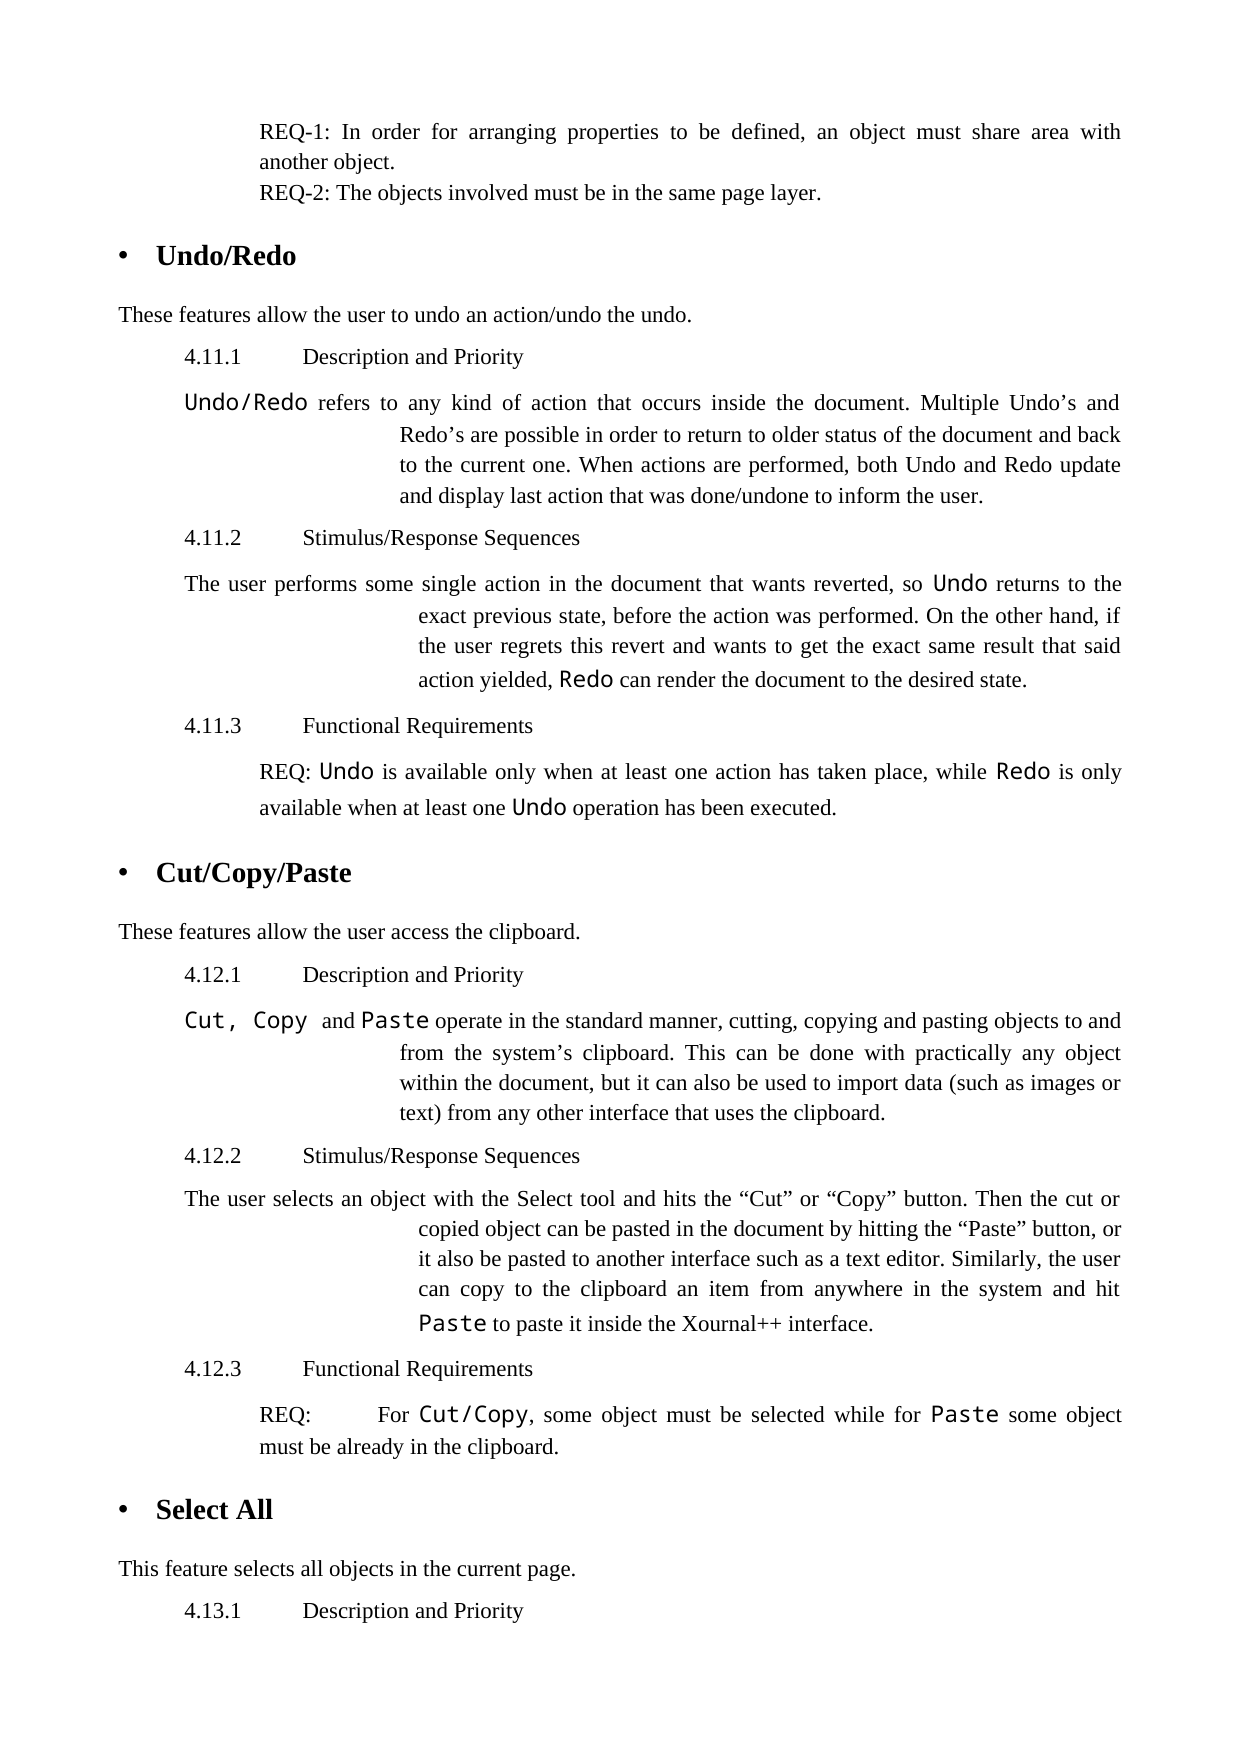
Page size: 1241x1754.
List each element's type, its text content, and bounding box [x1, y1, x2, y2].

list Select All [81, 1492, 1122, 1526]
text The user selects an object with the Select tool and hits the “Cut” or “Copy” button. Then the cut or copied object can be pasted in the document by hitting the “Paste” button, or it also be pasted to another interface such as a text editor. Similarly, the user can copy to the clipboard an item from anywhere in the system and hit Paste to paste it inside the Xournal++ interface. [184, 1185, 1122, 1338]
text 4.12.3 Functional Requirements [184, 1355, 1122, 1381]
text This feature selects all objects in the current page. [118, 1555, 1122, 1581]
text These features allow the user to undo an action/undo the undo. [118, 301, 1122, 327]
text The user performs some single action in the document that wants reverted, so Undo returns to the exact previous state, before the action was performed. On the other hand, if the user regrets this revert and wants to get the exact same result that said action yielded, Redo can render the document to the desired state. [184, 567, 1122, 695]
text 4.11.2 Stimulus/Response Sequences [184, 524, 1122, 551]
text 4.11.3 Functional Requirements [184, 712, 1122, 738]
text Undo/Redo refers to any kind of action that occurs inside the document. Multiple Undo’s and Redo’s are possible in order to return to older status of the document and back to the current one. When actions are performed, both Undo and Redo update and display last action that was done/undone to inform the user. [184, 386, 1122, 508]
text REQ: For Cut/Copy, some object must be selected while for Paste some object must be already in the clipboard. [259, 1398, 1122, 1459]
text 4.11.1 Description and Priority [184, 343, 1122, 370]
text 4.12.2 Stimulus/Response Sequences [184, 1142, 1122, 1168]
list Cut/Copy/Paste [81, 856, 1122, 889]
list Undo/Redo [81, 238, 1122, 272]
text 4.13.1 Description and Priority [184, 1598, 1122, 1624]
text Cut, Copy and Paste operate in the standard manner, cutting, copying and pasting objects to and from the system’s clipboard. This can be done with practically any object within the document, but it can also be used to import data (such as images or text) from any other interface that uses the clipboard. [184, 1004, 1122, 1126]
text REQ-1: In order for arranging properties to be defined, an object must share area with another object. [259, 118, 1122, 175]
text REQ-2: The objects involved must be in the same page layer. [259, 178, 1122, 205]
text REQ: Undo is available only when at least one action has taken place, while Redo is only available when at least one Undo operation has been executed. [259, 754, 1122, 822]
text 4.12.1 Description and Priority [184, 961, 1122, 987]
text These features allow the user access the clipboard. [118, 918, 1122, 945]
